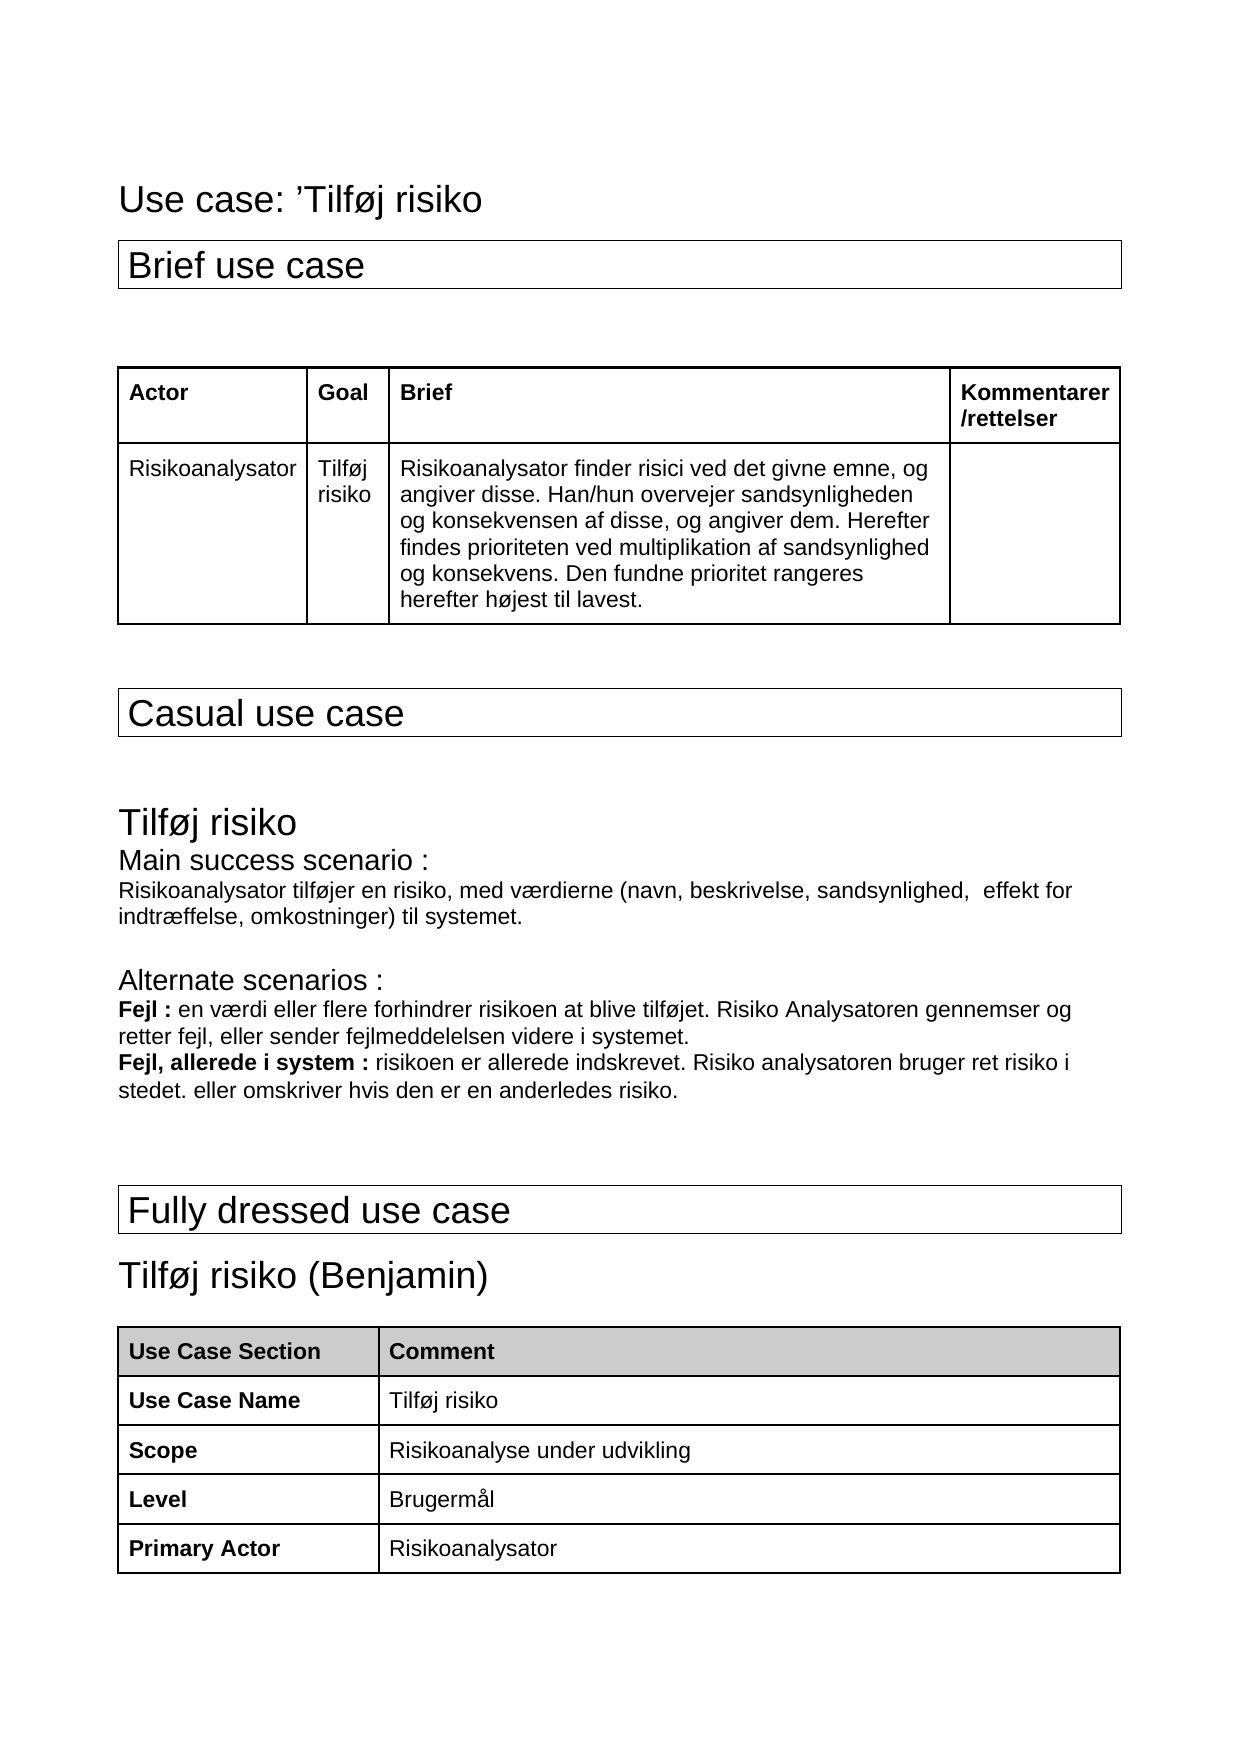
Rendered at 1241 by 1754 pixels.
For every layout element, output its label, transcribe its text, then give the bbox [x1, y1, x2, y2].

text Tilføj risiko [118, 757, 1122, 843]
text Use case: ’Tilføj risiko [118, 177, 1122, 220]
text Alternate scenarios : [118, 963, 1122, 996]
table_cell [951, 444, 1119, 623]
text Brief use case [119, 241, 1121, 288]
table_cell Level [119, 1475, 378, 1523]
table_cell Scope [119, 1426, 378, 1473]
text Fejl, allerede i system : risikoen er allerede indskrevet. Risiko analysatoren bruger ret risiko i stedet. eller omskriver hvis den er en anderledes risiko. [118, 1049, 1122, 1103]
table_cell Tilføj risiko [308, 444, 388, 623]
table_cell Brugermål [380, 1475, 1119, 1523]
text Fully dressed use case [119, 1186, 1121, 1233]
table_header Brief [390, 369, 949, 442]
table_cell Risikoanalysator [380, 1525, 1119, 1572]
table_cell Risikoanalysator [119, 444, 306, 623]
table_cell Primary Actor [119, 1525, 378, 1572]
text Fejl : en værdi eller flere forhindrer risikoen at blive tilføjet. Risiko Analysatoren gennemser og retter fejl, eller sender fejlmeddelelsen videre i systemet. [118, 996, 1122, 1049]
table_header Kommentarer /rettelser [951, 369, 1119, 442]
table_header Goal [308, 369, 388, 442]
table_cell Risikoanalyse under udvikling [380, 1426, 1119, 1473]
table_header Actor [119, 369, 306, 442]
table_cell Use Case Name [119, 1377, 378, 1424]
table_cell Tilføj risiko [380, 1377, 1119, 1424]
table_cell Risikoanalysator finder risici ved det givne emne, og angiver disse. Han/hun overvejer sandsynligheden og konsekvensen af disse, og angiver dem. Herefter findes prioriteten ved multiplikation af sandsynlighed og konsekvens. Den fundne prioritet rangeres herefter højest til lavest. [390, 444, 949, 623]
table_header Use Case Section [119, 1328, 378, 1375]
table_header Comment [380, 1328, 1119, 1375]
text Risikoanalysator tilføjer en risiko, med værdierne (navn, beskrivelse, sandsynlighed, effekt for indtræffelse, omkostninger) til systemet. [118, 877, 1122, 929]
text Main success scenario : [118, 843, 1122, 877]
text Tilføj risiko (Benjamin) [118, 1254, 1122, 1297]
text Casual use case [119, 689, 1121, 736]
